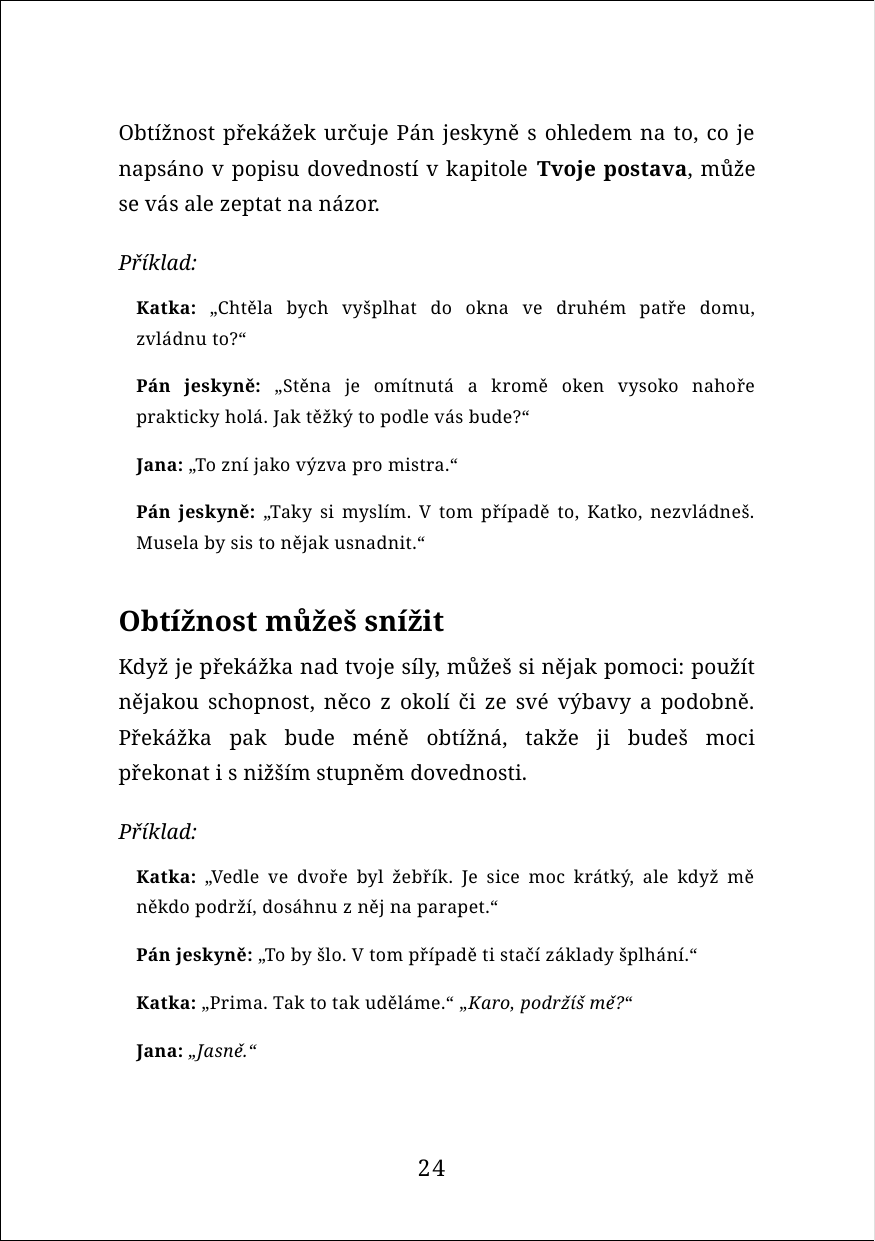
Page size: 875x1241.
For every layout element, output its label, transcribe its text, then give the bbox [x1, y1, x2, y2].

text Obtížnost překážek určuje Pán jeskyně s ohledem na to, co je napsáno v popisu dovedností v kapitole Tvoje postava, může se vás ale zeptat na názor. [118, 118, 756, 218]
text Pán jeskyně: „Stěna je omítnutá a kromě oken vysoko nahoře prakticky holá. Jak těžký to podle vás bude?“ [136, 374, 756, 428]
subtitle Obtížnost můžeš snížit [118, 602, 756, 640]
text Pán jeskyně: „Taky si myslím. V tom případě to, Katko, nezvládneš. Musela by sis to nějak usnadnit.“ [136, 500, 756, 554]
text Katka: „Vedle ve dvoře byl žebřík. Je sice moc krátký, ale když mě někdo podrží, dosáhnu z něj na parapet.“ [136, 865, 756, 919]
text Jana: „Jasně.“ [136, 1039, 756, 1063]
text Katka: „Chtěla bych vyšplhat do okna ve druhém patře domu, zvládnu to?“ [136, 296, 756, 350]
text Katka: „Prima. Tak to tak uděláme.“ „Karo, podržíš mě?“ [136, 991, 756, 1015]
text Jana: „To zní jako výzva pro mistra.“ [136, 452, 756, 476]
text Příklad: [118, 817, 756, 846]
text Když je překážka nad tvoje síly, můžeš si nějak pomoci: použít nějakou schopnost, něco z okolí či ze své výbavy a podobně. Překážka pak bude méně obtížná, takže ji budeš moci překonat i s nižším stupněm dovednosti. [118, 652, 756, 787]
text Pán jeskyně: „To by šlo. V tom případě ti stačí základy šplhání.“ [136, 943, 756, 967]
text Příklad: [118, 248, 756, 277]
